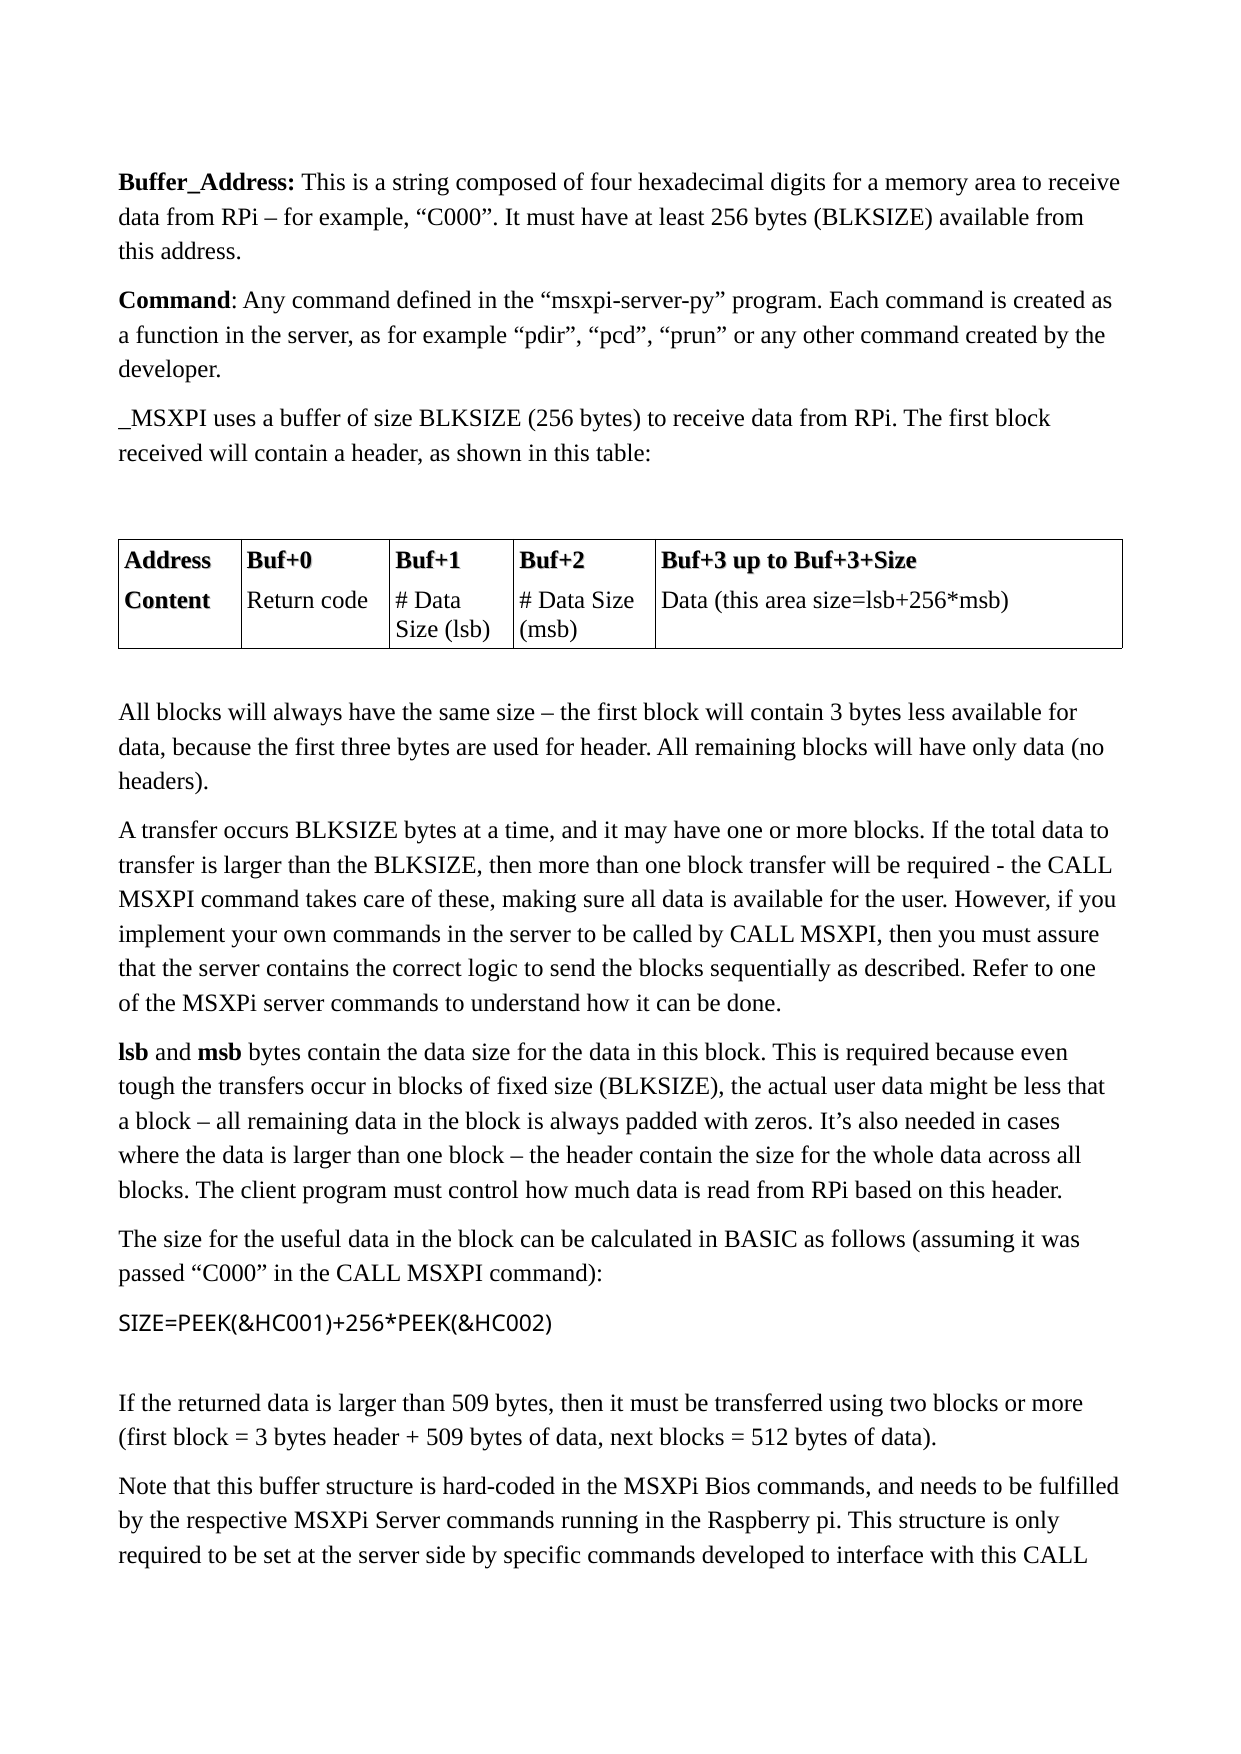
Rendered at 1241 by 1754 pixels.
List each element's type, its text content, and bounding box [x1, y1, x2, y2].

table_cell Return code [242, 579, 389, 648]
text A transfer occurs BLKSIZE bytes at a time, and it may have one or more blocks. If the total data to transfer is larger than the BLKSIZE, then more than one block transfer will be required - the CALL MSXPI command takes care of these, making sure all data is available for the user. However, if you implement your own commands in the server to be called by CALL MSXPI, then you must assure that the server contains the correct logic to send the blocks sequentially as described. Refer to one of the MSXPi server commands to understand how it can be done. [118, 815, 1122, 1016]
table_cell Content [119, 579, 241, 648]
table_header Buf+1 [390, 540, 513, 579]
text lsb and msb bytes contain the data size for the data in this block. This is required because even tough the transfers occur in blocks of fixed size (BLKSIZE), the actual user data might be less that a block – all remaining data in the block is always padded with zeros. It’s also needed in cases where the data is larger than one block – the header contain the size for the whole data across all blocks. The client program must control how much data is read from RPi based on this header. [118, 1037, 1122, 1203]
text Note that this buffer structure is hard-coded in the MSXPi Bios commands, and needs to be fulfilled by the respective MSXPi Server commands running in the Raspberry pi. This structure is only required to be set at the server side by specific commands developed to interface with this CALL [118, 1471, 1122, 1569]
text Buffer_Address: This is a string composed of four hexadecimal digits for a memory area to receive data from RPi – for example, “C000”. It must have at least 256 bytes (BLKSIZE) available from this address. [118, 167, 1122, 265]
text If the returned data is larger than 509 bytes, then it must be transferred using two blocks or more (first block = 3 bytes header + 509 bytes of data, next blocks = 512 bytes of data). [118, 1388, 1122, 1451]
text _MSXPI uses a buffer of size BLKSIZE (256 bytes) to receive data from RPi. The first block received will contain a header, as shown in this table: [118, 403, 1122, 466]
table_header Buf+2 [514, 540, 655, 579]
text Command: Any command defined in the “msxpi-server-py” program. Each command is created as a function in the server, as for example “pdir”, “pcd”, “prun” or any other command created by the developer. [118, 285, 1122, 383]
text All blocks will always have the same size – the first block will contain 3 bytes less available for data, because the first three bytes are used for header. All remaining blocks will have only data (no headers). [118, 697, 1122, 795]
table_header Address [119, 540, 241, 579]
table_header Buf+0 [242, 540, 389, 579]
table_header Buf+3 up to Buf+3+Size [656, 540, 1122, 579]
text SIZE=PEEK(&HC001)+256*PEEK(&HC002) [118, 1307, 1122, 1338]
table_cell # Data Size (msb) [514, 579, 655, 648]
table_cell Data (this area size=lsb+256*msb) [656, 579, 1122, 648]
text The size for the useful data in the block can be calculated in BASIC as follows (assuming it was passed “C000” in the CALL MSXPI command): [118, 1224, 1122, 1287]
table_cell # Data Size (lsb) [390, 579, 513, 648]
